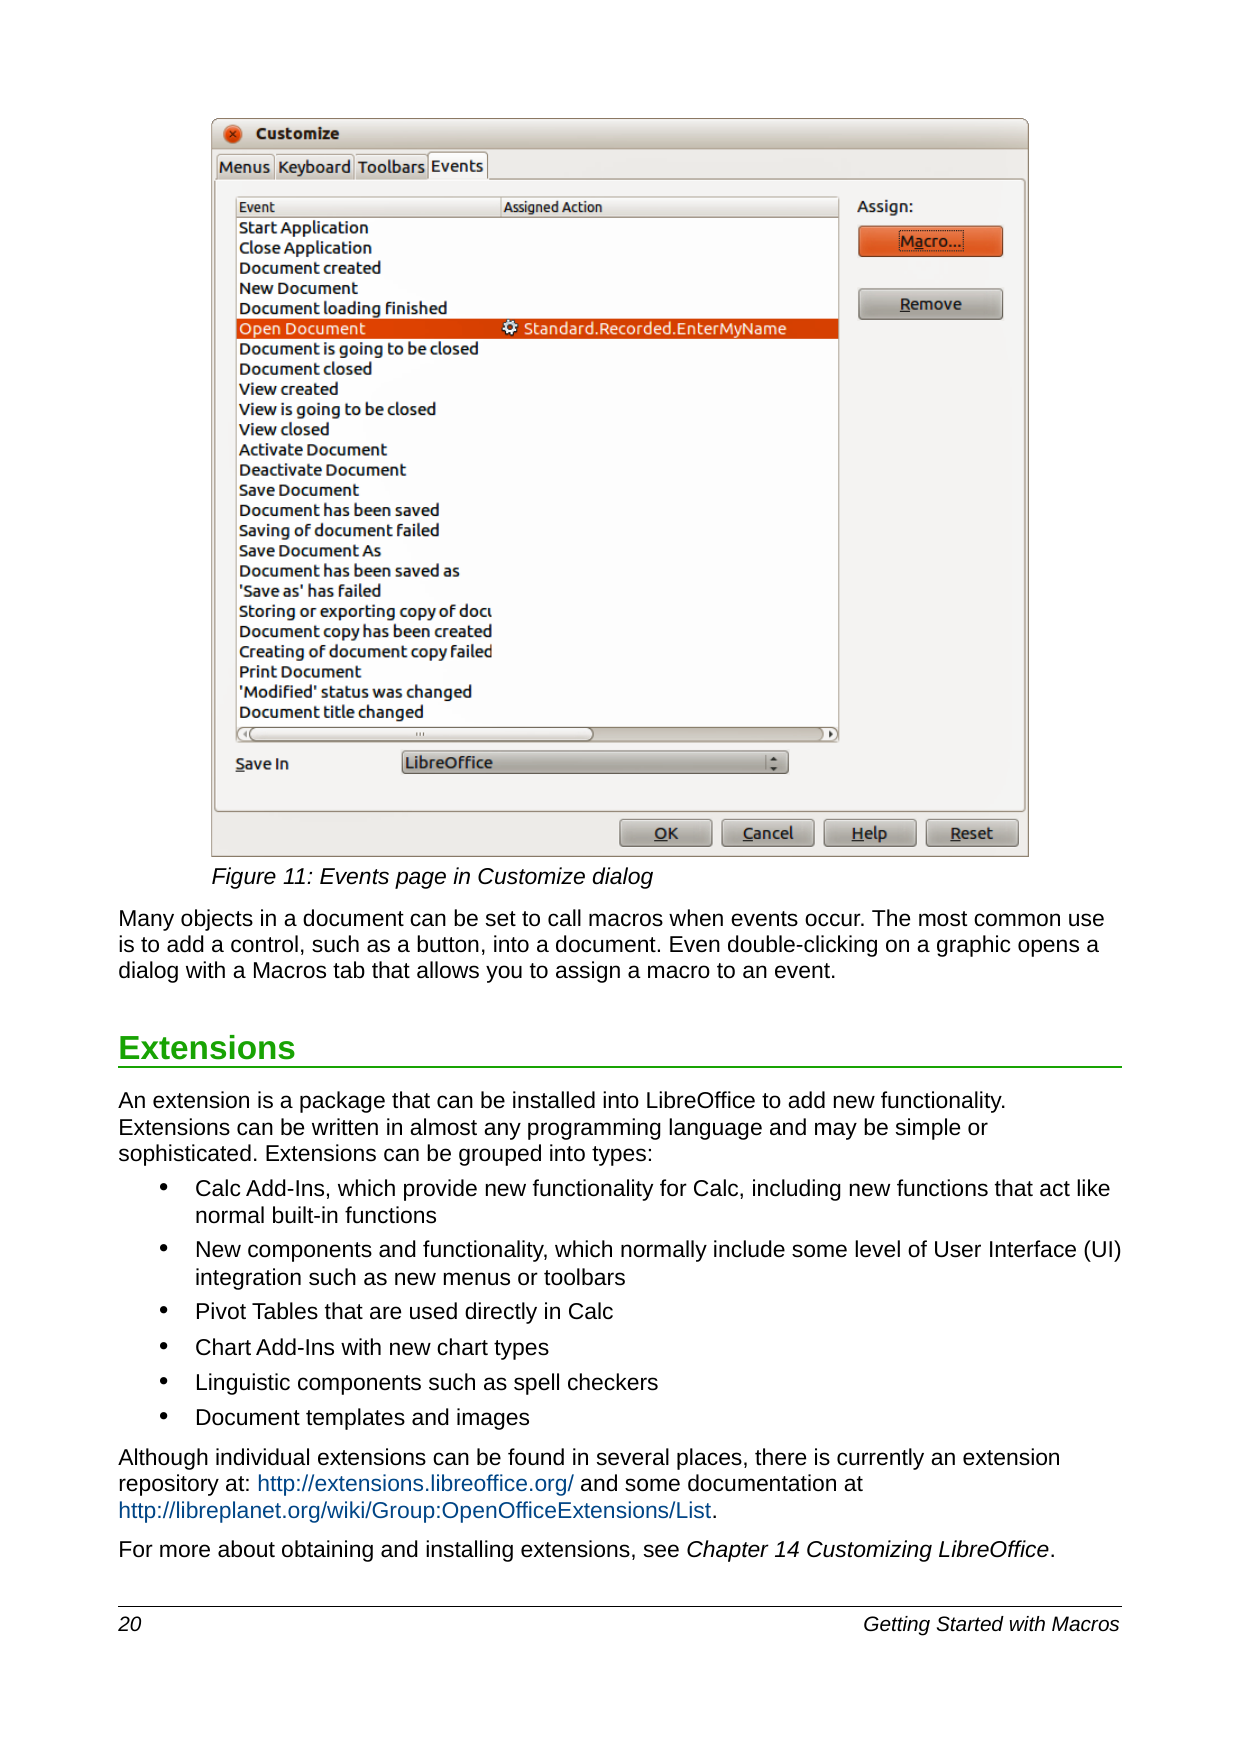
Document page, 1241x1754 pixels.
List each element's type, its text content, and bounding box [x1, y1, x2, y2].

list An extension is a package that can be installed into LibreOffice to add new functionality. Extensions can be written in almost any programming language and may be simple or sophisticated. Extensions can be grouped into types: [118, 1087, 1122, 1166]
text For more about obtaining and installing extensions, see Chapter 14 Customizing LibreOffice. [118, 1536, 1122, 1562]
text Figure 11: Events page in Customize dialog [211, 863, 1029, 890]
list Pivot Tables that are used directly in Calc [156, 1296, 1122, 1325]
list Linguistic components such as spell checkers [156, 1367, 1122, 1396]
text Many objects in a document can be set to call macros when events occur. The most common use is to add a control, such as a button, into a document. Even double-clicking on a graphic opens a dialog with a Macros tab that allows you to assign a macro to an event. [118, 904, 1122, 983]
list Chart Add-Ins with new chart types [156, 1332, 1122, 1361]
list New components and functionality, which normally include some level of User Interface (UI) integration such as new menus or toolbars [156, 1234, 1122, 1290]
picture [211, 118, 1029, 857]
text Although individual extensions can be found in several places, there is currently an extension repository at: http://extensions.libreoffice.org/ and some documentation at http://libreplanet.org/wiki/Group:OpenOfficeExtensions/List. [118, 1444, 1122, 1523]
subtitle Extensions [118, 1028, 1122, 1066]
list Document templates and images [156, 1402, 1122, 1432]
list Calc Add-Ins, which provide new functionality for Calc, including new functions that act like normal built-in functions [156, 1173, 1122, 1228]
